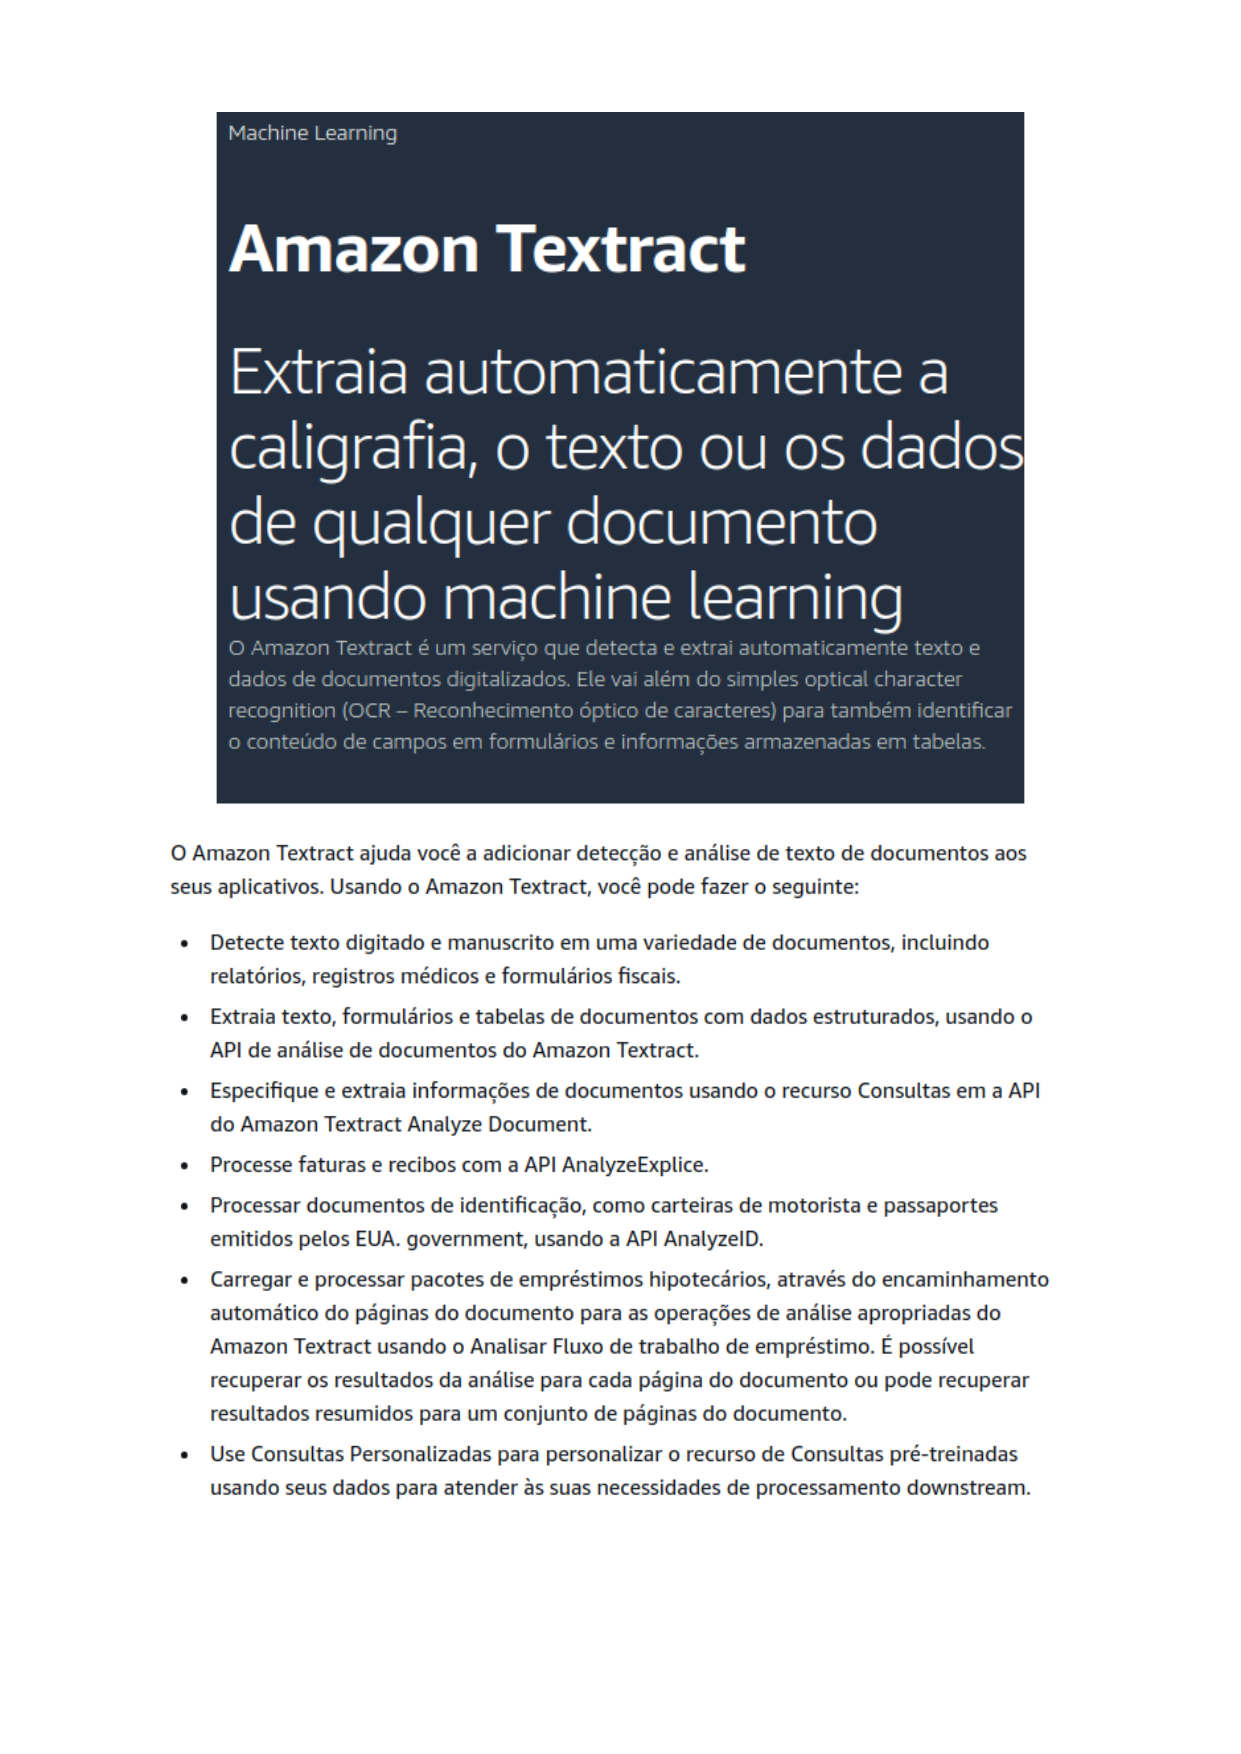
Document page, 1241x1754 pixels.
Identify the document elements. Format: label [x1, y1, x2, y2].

picture [160, 112, 1064, 1509]
